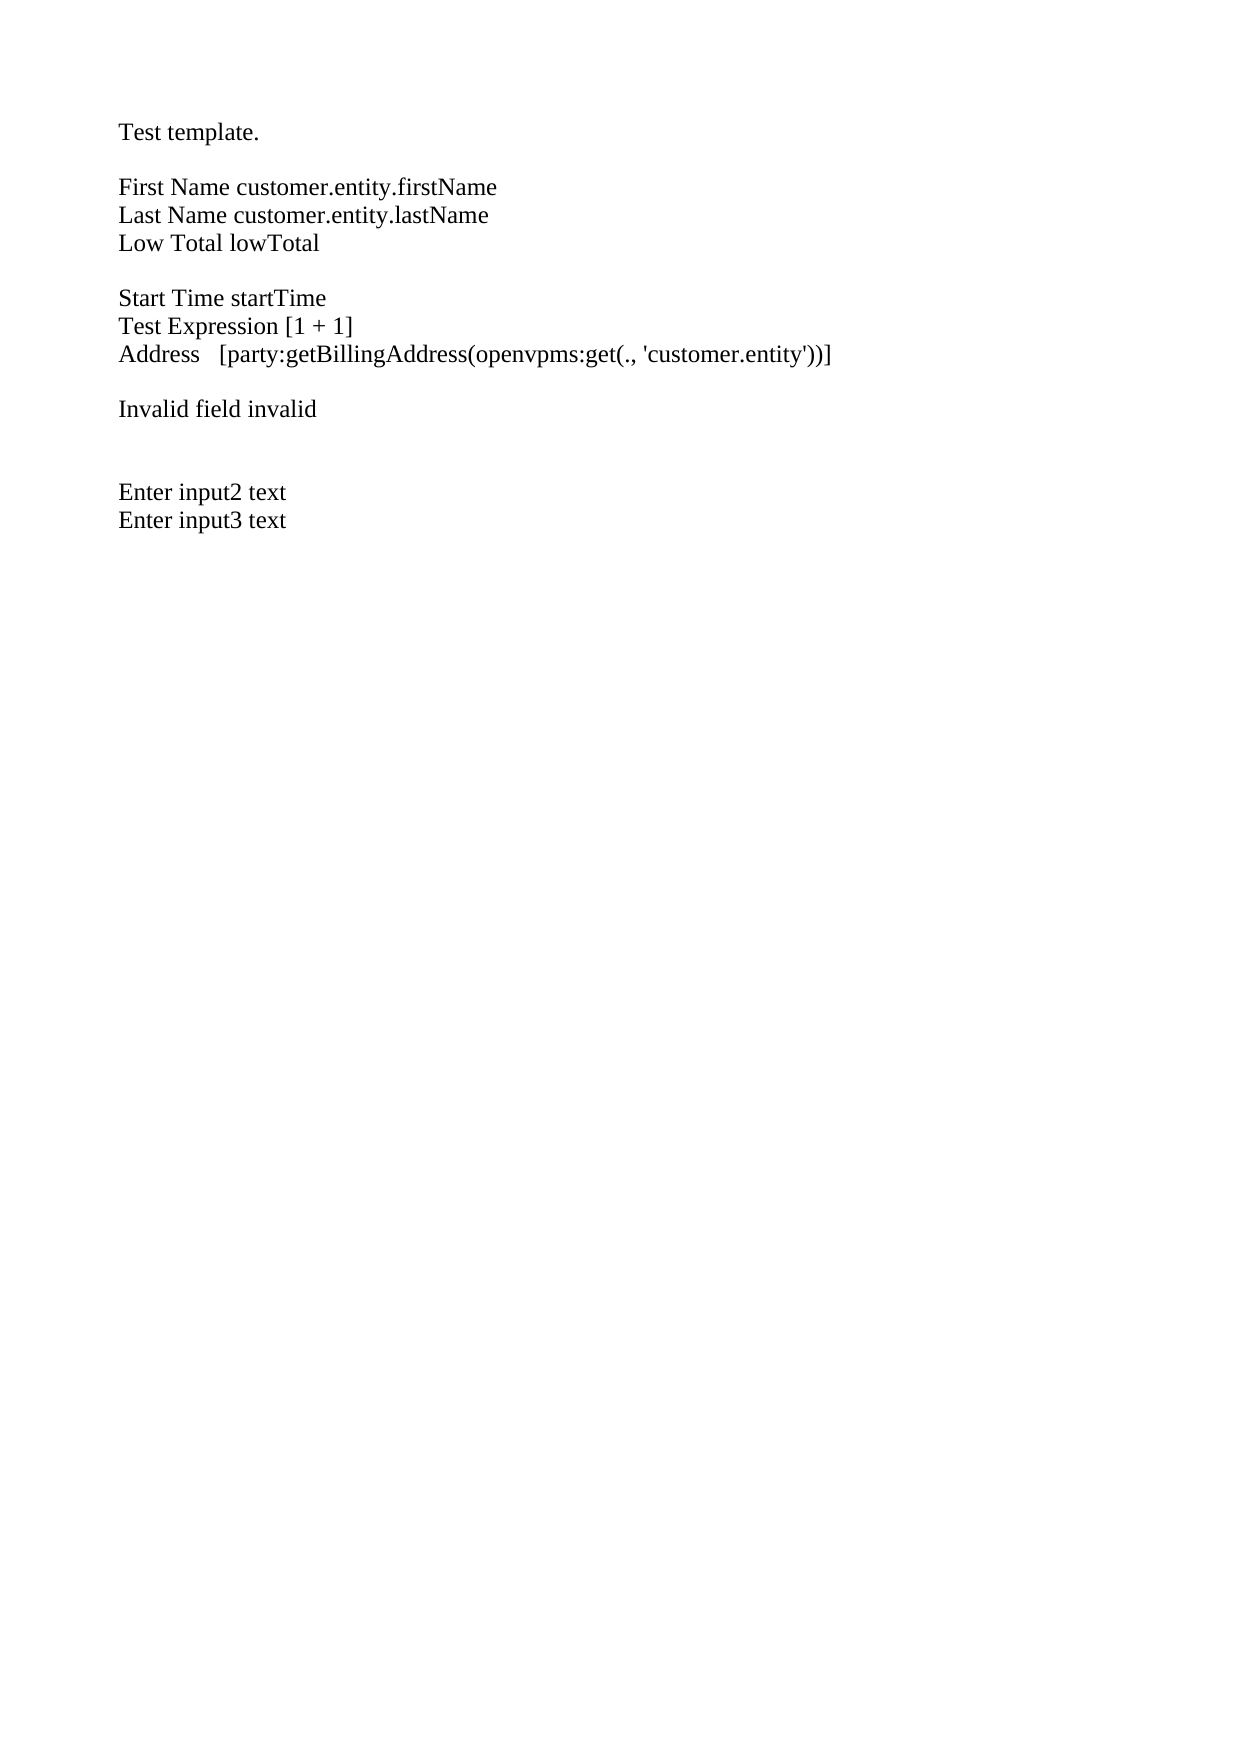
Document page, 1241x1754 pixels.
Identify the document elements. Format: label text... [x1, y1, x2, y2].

text Address [party:getBillingAddress(openvpms:get(., 'customer.entity'))] [118, 340, 1122, 367]
text Enter input3 text [118, 506, 1122, 534]
text Enter input2 text [118, 478, 1122, 506]
text Test Expression [1 + 1] [118, 312, 1122, 340]
text Last Name customer.entity.lastName [118, 201, 1122, 229]
text Invalid field invalid [118, 395, 1122, 451]
text Start Time startTime [118, 284, 1122, 312]
text Test template. [118, 118, 1122, 146]
text Low Total lowTotal [118, 229, 1122, 257]
text First Name customer.entity.firstName [118, 173, 1122, 201]
